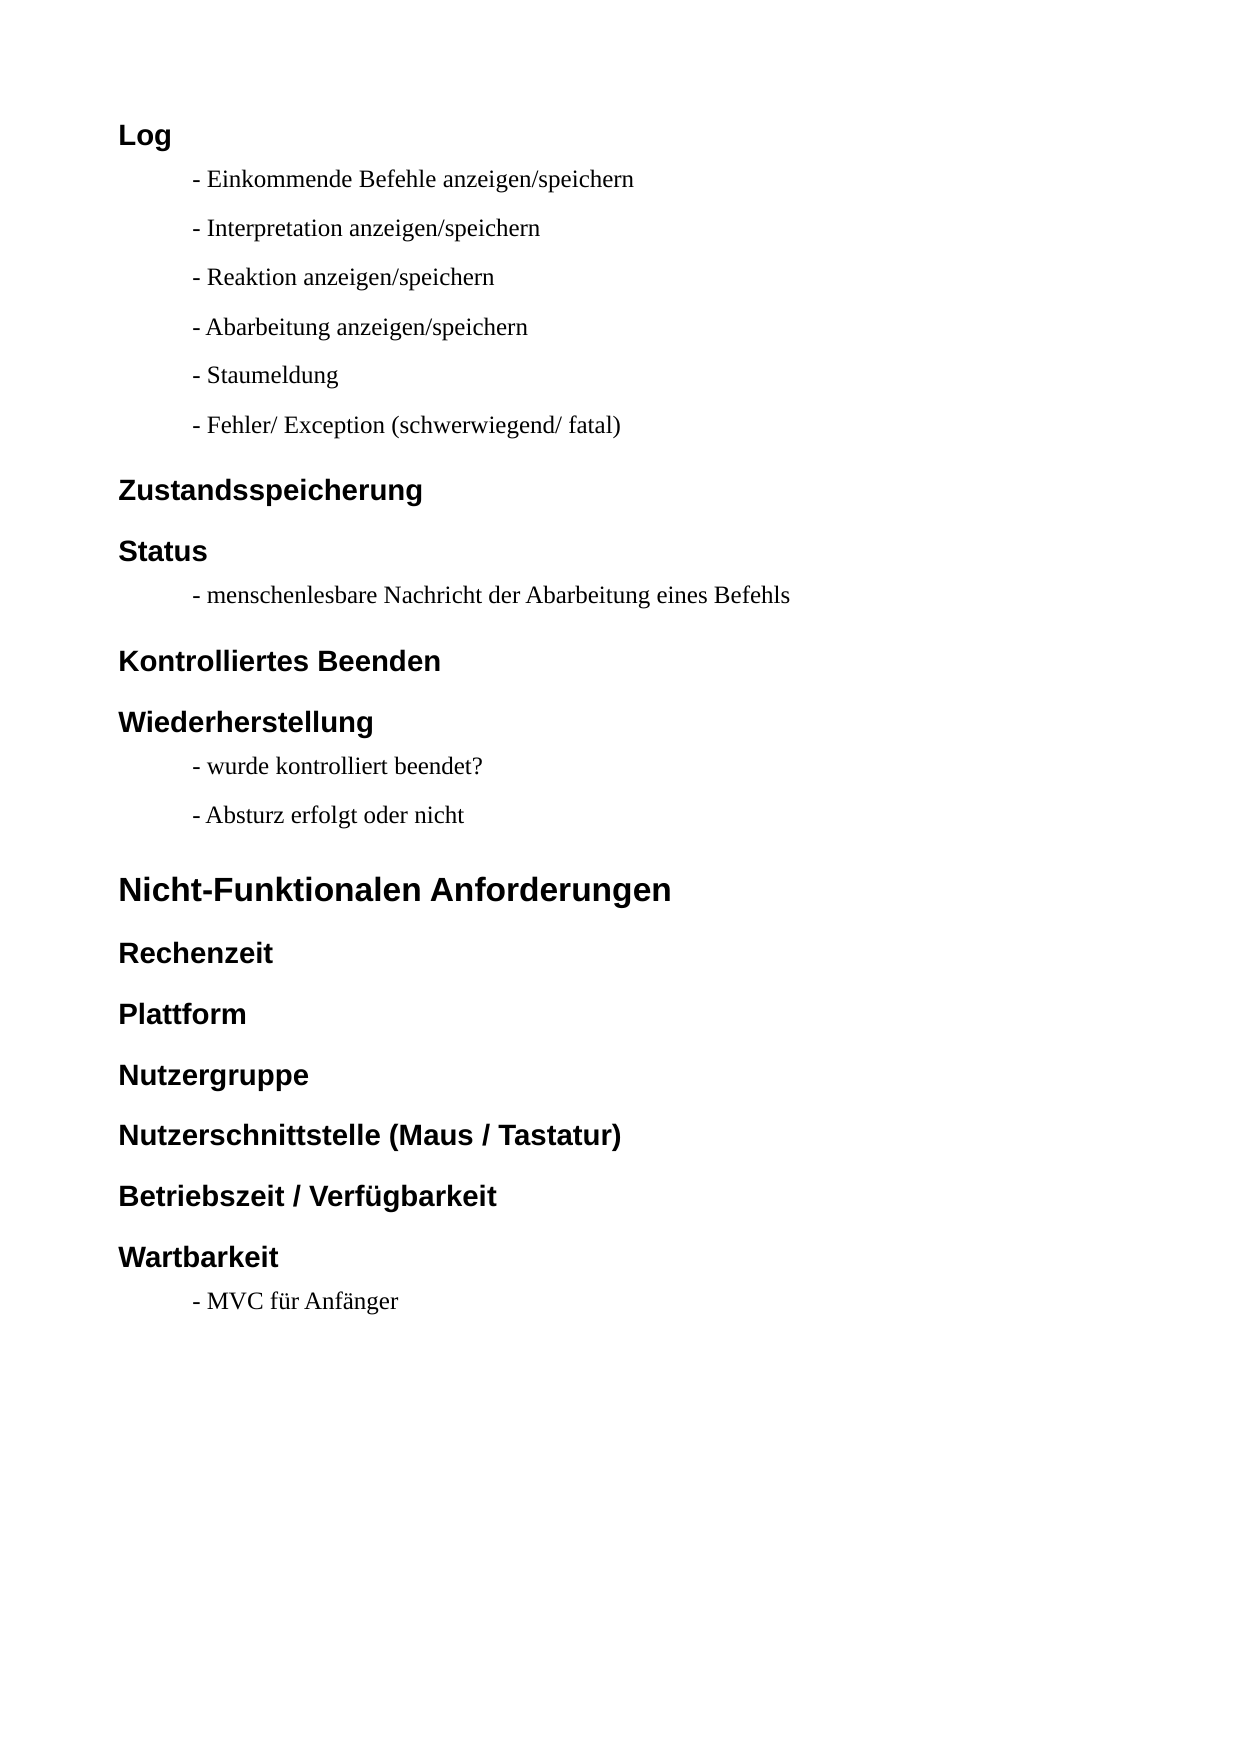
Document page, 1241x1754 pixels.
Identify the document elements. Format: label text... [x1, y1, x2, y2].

text - Abarbeitung anzeigen/speichern [118, 312, 1122, 340]
text - Reaktion anzeigen/speichern [118, 262, 1122, 291]
subtitle Zustandsspeicherung [118, 473, 1122, 507]
text - menschenlesbare Nachricht der Abarbeitung eines Befehls [118, 580, 1122, 609]
subtitle Betriebszeit / Verfügbarkeit [118, 1179, 1122, 1213]
subtitle Kontrolliertes Beenden [118, 644, 1122, 678]
subtitle Wiederherstellung [118, 705, 1122, 739]
text - MVC für Anfänger [118, 1286, 1122, 1315]
text - Interpretation anzeigen/speichern [118, 213, 1122, 242]
text - Fehler/ Exception (schwerwiegend/ fatal) [118, 410, 1122, 438]
subtitle Nutzerschnittstelle (Maus / Tastatur) [118, 1118, 1122, 1152]
subtitle Status [118, 534, 1122, 568]
subtitle Wartbarkeit [118, 1240, 1122, 1274]
subtitle Rechenzeit [118, 936, 1122, 969]
subtitle Nutzergruppe [118, 1057, 1122, 1091]
text - Absturz erfolgt oder nicht [118, 800, 1122, 829]
subtitle Nicht-Funktionalen Anforderungen [118, 870, 1122, 909]
text - Staumeldung [118, 361, 1122, 389]
text - Einkommende Befehle anzeigen/speichern [118, 164, 1122, 193]
subtitle Plattform [118, 997, 1122, 1030]
subtitle Log [118, 118, 1122, 152]
text - wurde kontrolliert beendet? [118, 751, 1122, 780]
